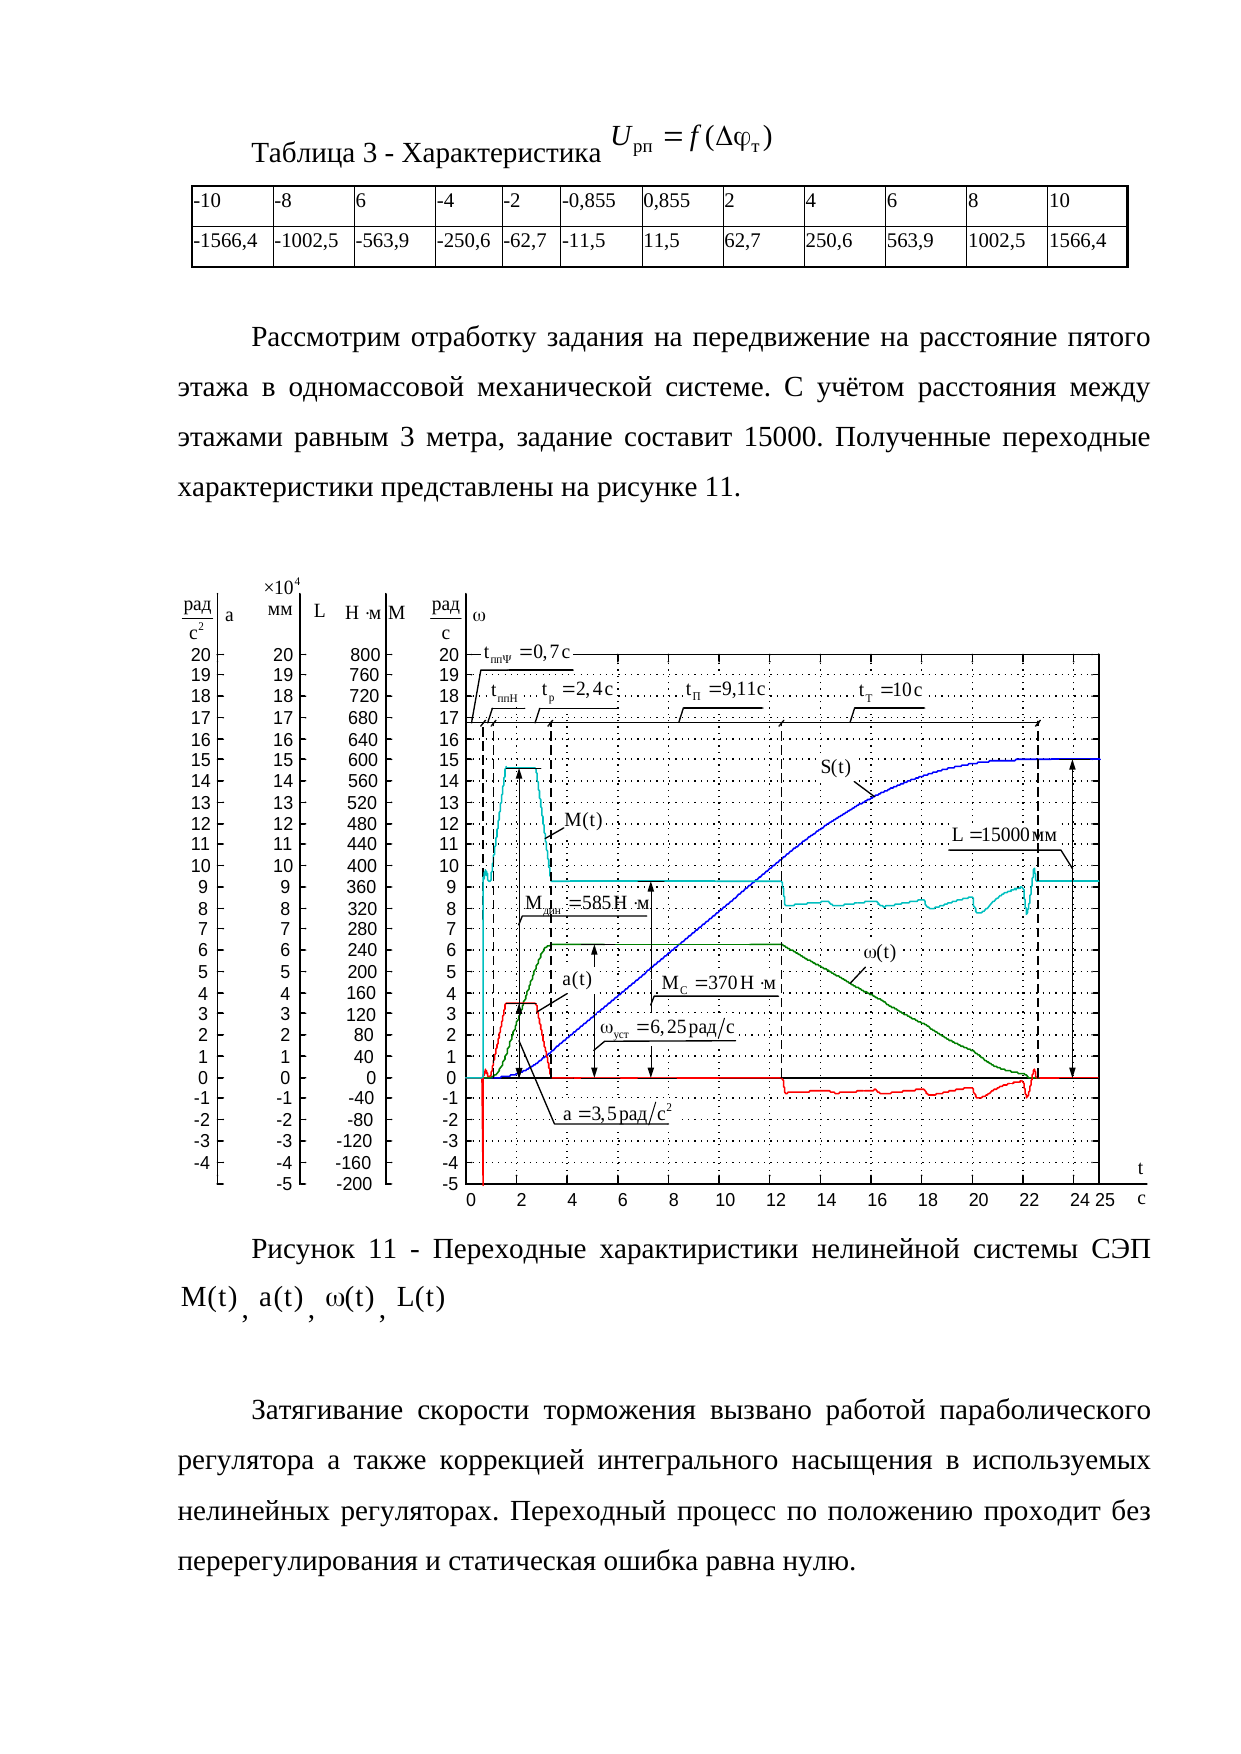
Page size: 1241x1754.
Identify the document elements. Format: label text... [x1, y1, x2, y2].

table_header 2 [724, 187, 804, 226]
table_cell 1566,4 [1048, 227, 1126, 266]
table_cell -250,6 [436, 227, 502, 266]
text Рассмотрим отработку задания на передвижение на расстояние пятого этажа в одномассовой механической системе. С учётом расстояния между этажами равным 3 метра, задание составит 15000. Полученные переходные характеристики представлены на рисунке 11. [177, 319, 1152, 503]
table_header 4 [805, 187, 885, 226]
table_header -4 [436, 187, 502, 226]
text Таблица 3 - Характеристика [177, 118, 1152, 168]
table_cell 563,9 [886, 227, 966, 266]
text Рисунок 11 - Переходные характиристики нелинейной системы СЭП , , , [177, 1231, 1152, 1325]
table_header -8 [274, 187, 354, 226]
table_cell 11,5 [643, 227, 723, 266]
table_cell -11,5 [561, 227, 642, 266]
table_cell -62,7 [503, 227, 560, 266]
table_header 10 [1048, 187, 1126, 226]
table_header -10 [193, 187, 273, 226]
table_header -2 [503, 187, 560, 226]
table_header 6 [355, 187, 435, 226]
table_cell -1002,5 [274, 227, 354, 266]
table_cell 62,7 [724, 227, 804, 266]
table_header 0,855 [643, 187, 723, 226]
table_header 8 [967, 187, 1047, 226]
table_cell -563,9 [355, 227, 435, 266]
table_cell 250,6 [805, 227, 885, 266]
text Затягивание скорости торможения вызвано работой параболического регулятора а также коррекцией интегрального насыщения в используемых нелинейных регуляторах. Переходный процесс по положению проходит без перерегулирования и статическая ошибка равна нулю. [177, 1392, 1152, 1577]
table_header -0,855 [561, 187, 642, 226]
table_cell -1566,4 [193, 227, 273, 266]
table_cell 1002,5 [967, 227, 1047, 266]
table_header 6 [886, 187, 966, 226]
